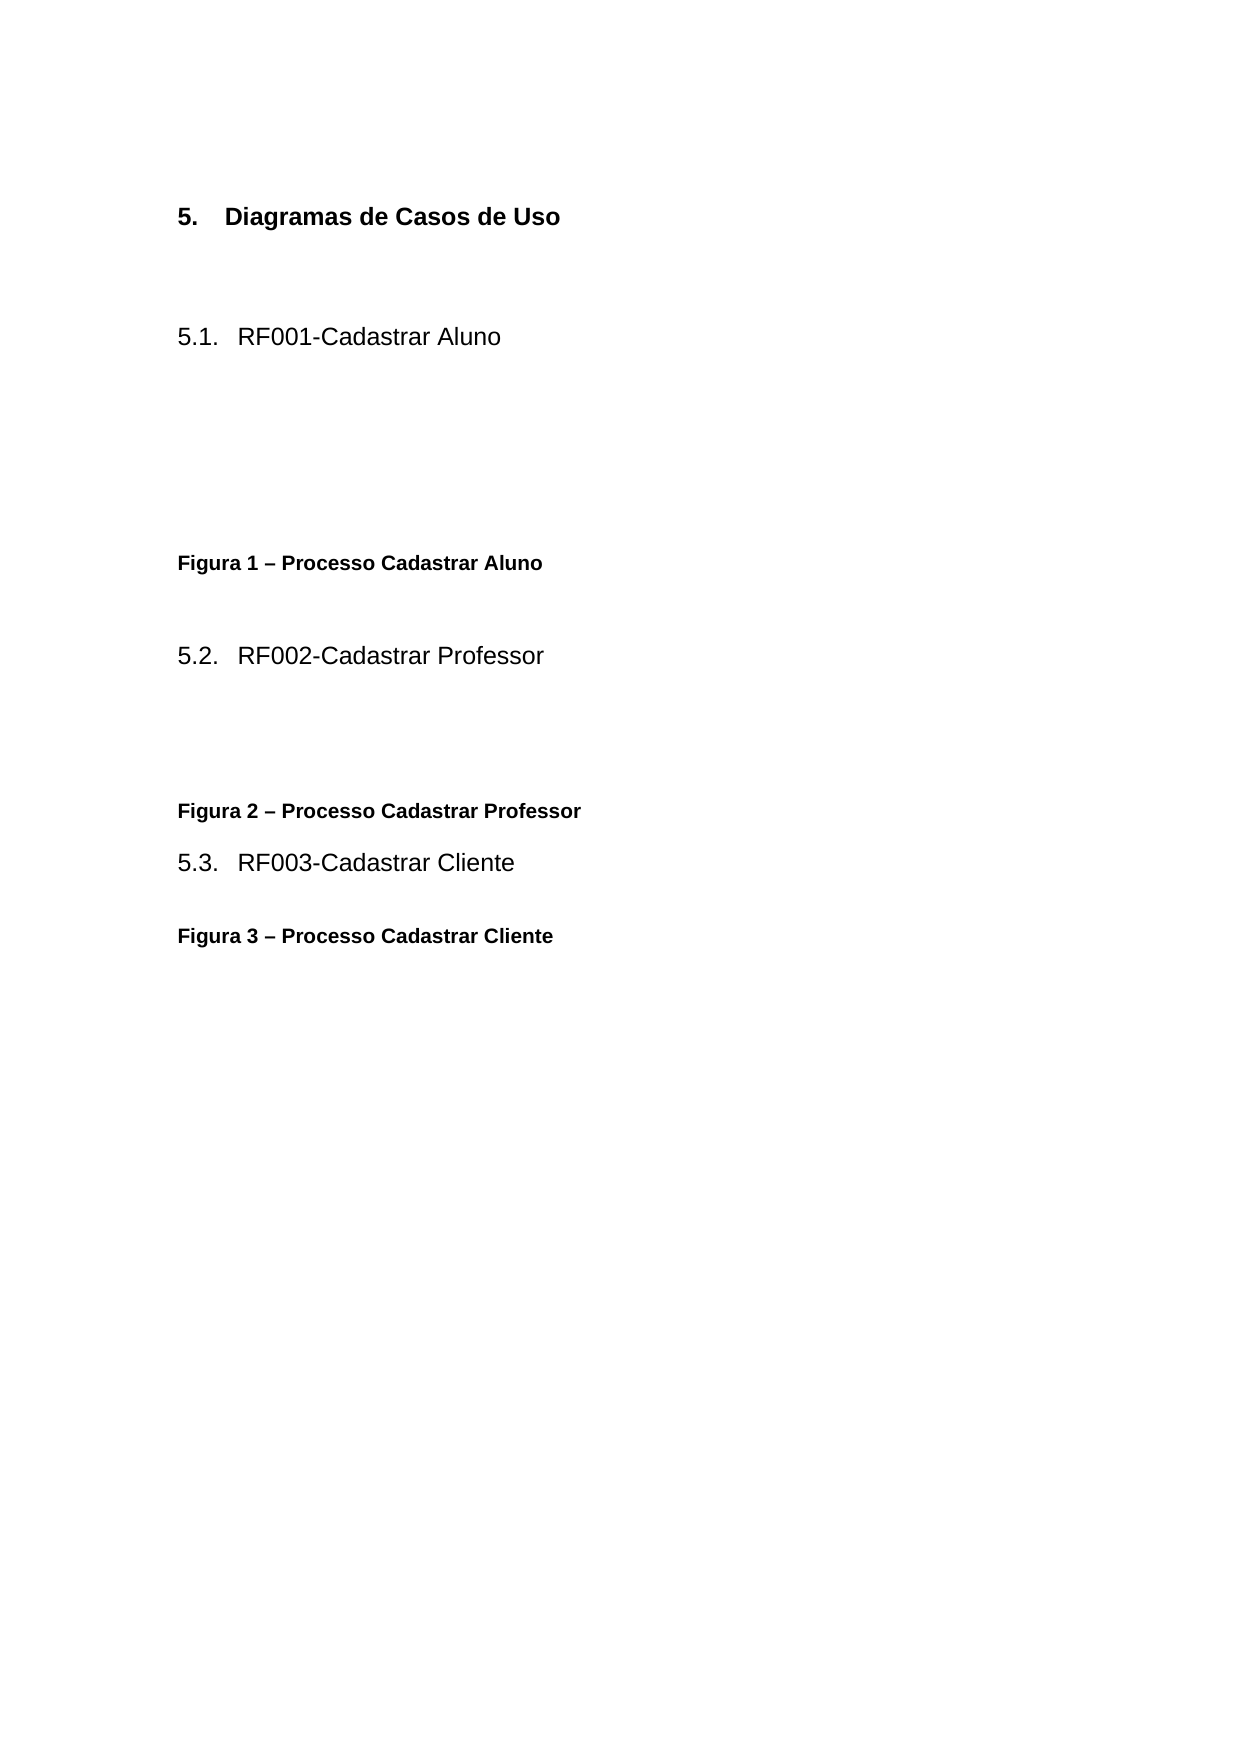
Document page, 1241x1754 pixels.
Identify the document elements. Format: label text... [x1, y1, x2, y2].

subtitle RF001-Cadastrar Aluno [177, 322, 1122, 351]
subtitle Diagramas de Casos de Uso [177, 202, 1122, 233]
text Figura 1 – Processo Cadastrar Aluno [177, 551, 1122, 575]
subtitle RF002-Cadastrar Professor [177, 641, 1122, 669]
text Figura 3 – Processo Cadastrar Cliente [177, 923, 1122, 947]
text Figura 2 – Processo Cadastrar Professor [177, 798, 1122, 822]
subtitle RF003-Cadastrar Cliente [177, 847, 1122, 876]
